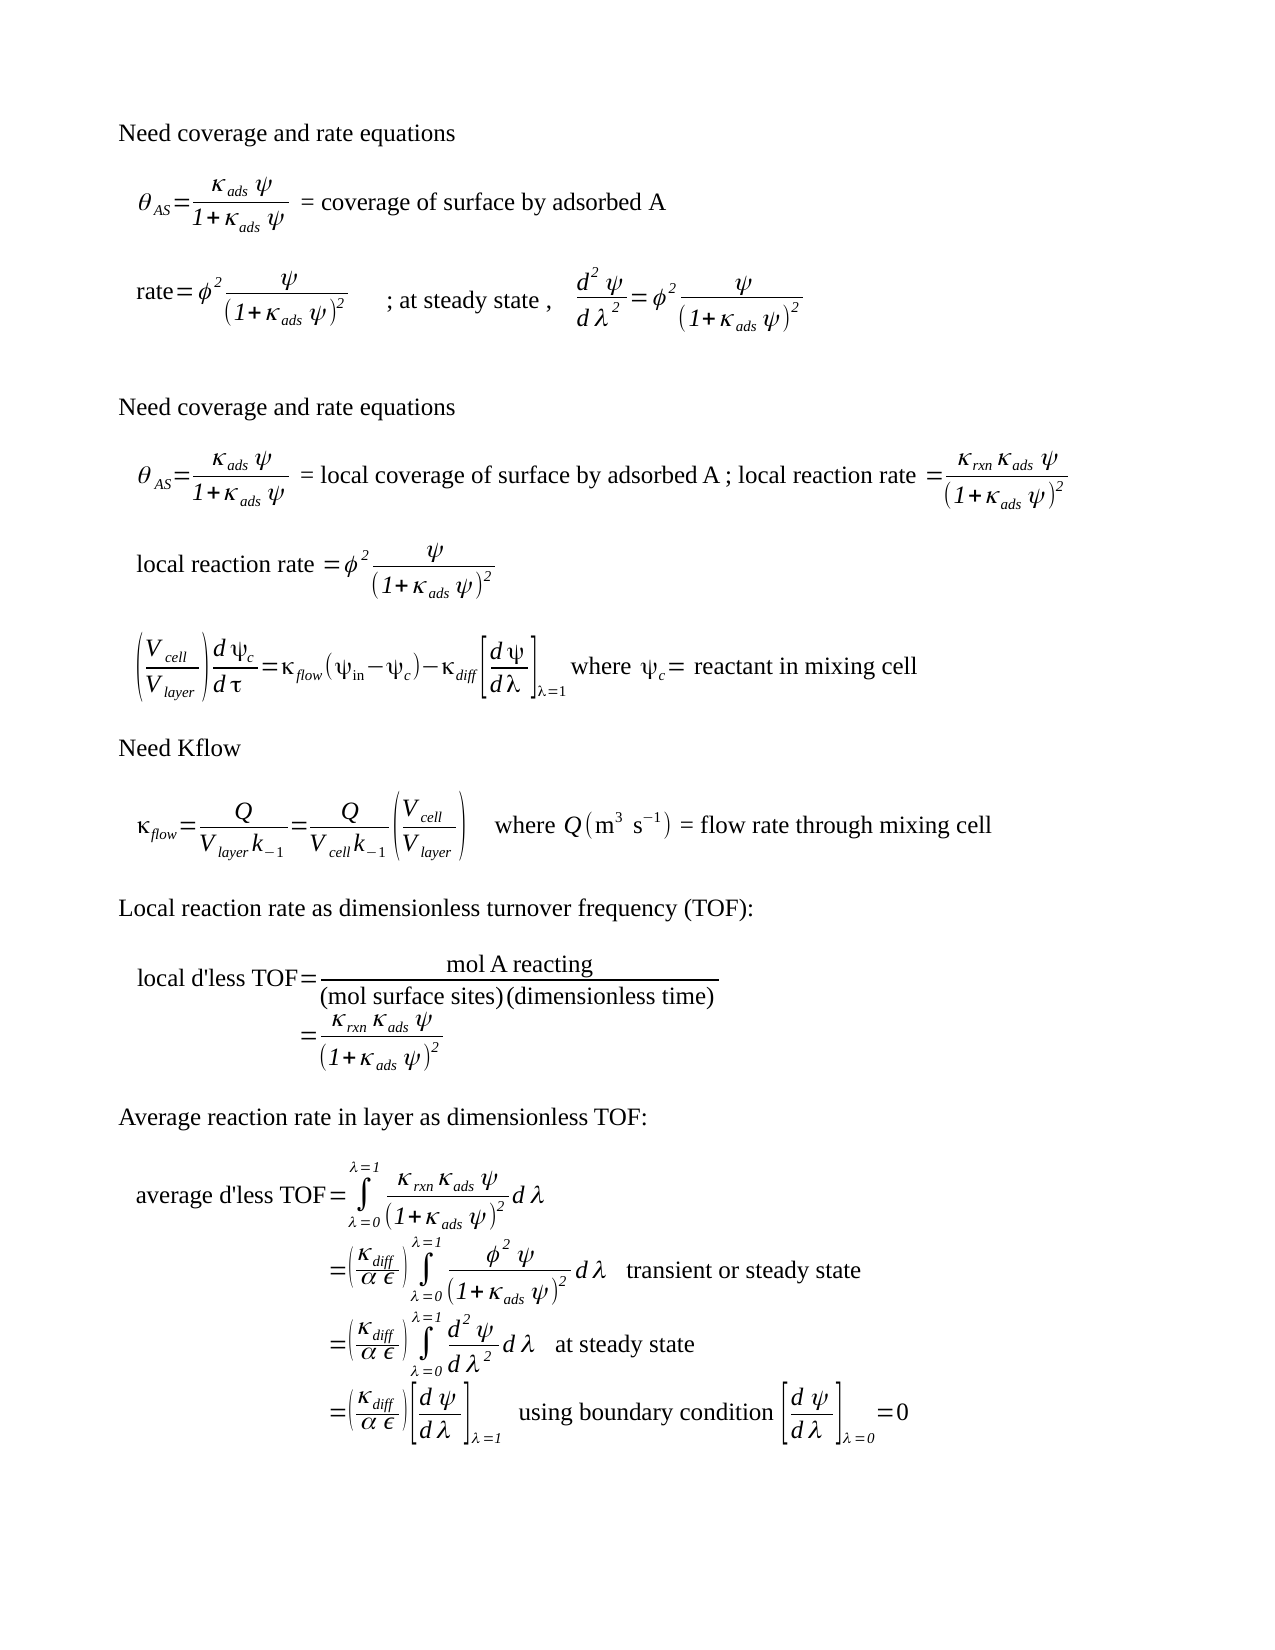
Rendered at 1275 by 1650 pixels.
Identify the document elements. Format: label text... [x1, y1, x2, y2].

text Need Kflow [118, 733, 1157, 762]
text ; at steady state , [118, 264, 1157, 335]
text Need coverage and rate equations [118, 392, 1157, 421]
text Local reaction rate as dimensionless turnover frequency (TOF): [118, 893, 1157, 921]
text Need coverage and rate equations [118, 118, 1157, 147]
text Average reaction rate in layer as dimensionless TOF: [118, 1102, 1157, 1131]
